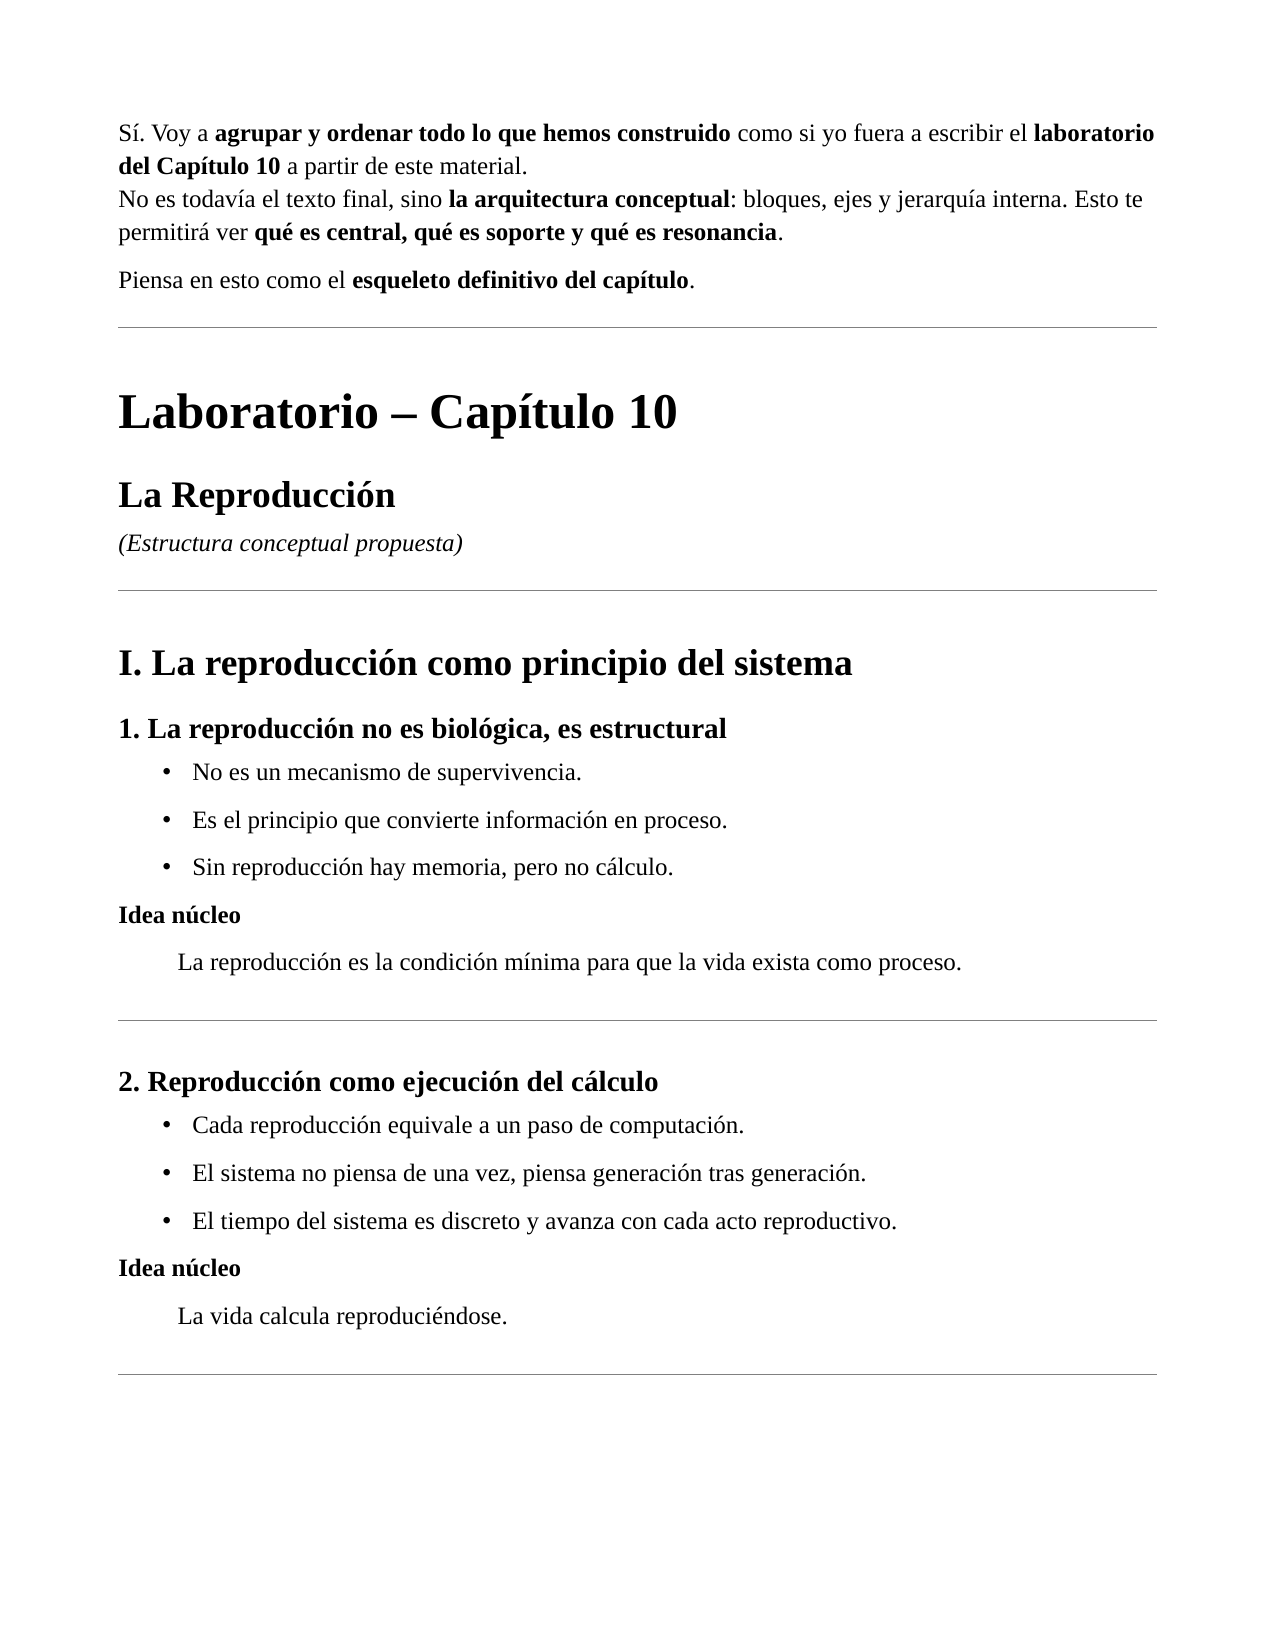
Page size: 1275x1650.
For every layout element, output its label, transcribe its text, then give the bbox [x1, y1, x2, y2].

list No es un mecanismo de supervivencia. [162, 757, 1157, 786]
subtitle Laboratorio – Capítulo 10 [118, 382, 1157, 439]
text Sí. Voy a agrupar y ordenar todo lo que hemos construido como si yo fuera a escribir el laboratorio del Capítulo 10 a partir de este material. No es todavía el texto final, sino la arquitectura conceptual: bloques, ejes y jerarquía interna. Esto te permitirá ver qué es central, qué es soporte y qué es resonancia. [118, 118, 1157, 246]
list Sin reproducción hay memoria, pero no cálculo. [162, 852, 1157, 881]
list Cada reproducción equivale a un paso de computación. [162, 1111, 1157, 1139]
list El sistema no piensa de una vez, piensa generación tras generación. [162, 1158, 1157, 1187]
subtitle 1. La reproducción no es biológica, es estructural [118, 711, 1157, 744]
text Idea núcleo [118, 900, 1157, 929]
text Idea núcleo [118, 1253, 1157, 1282]
list El tiempo del sistema es discreto y avanza con cada acto reproductivo. [162, 1206, 1157, 1234]
subtitle I. La reproducción como principio del sistema [118, 641, 1157, 684]
text La reproducción es la condición mínima para que la vida exista como proceso. [177, 947, 1098, 976]
subtitle 2. Reproducción como ejecución del cálculo [118, 1064, 1157, 1098]
list Es el principio que convierte información en proceso. [162, 805, 1157, 833]
text Piensa en esto como el esqueleto definitivo del capítulo. [118, 265, 1157, 293]
text (Estructura conceptual propuesta) [118, 528, 1157, 557]
subtitle La Reproducción [118, 472, 1157, 516]
text La vida calcula reproduciéndose. [177, 1301, 1098, 1330]
